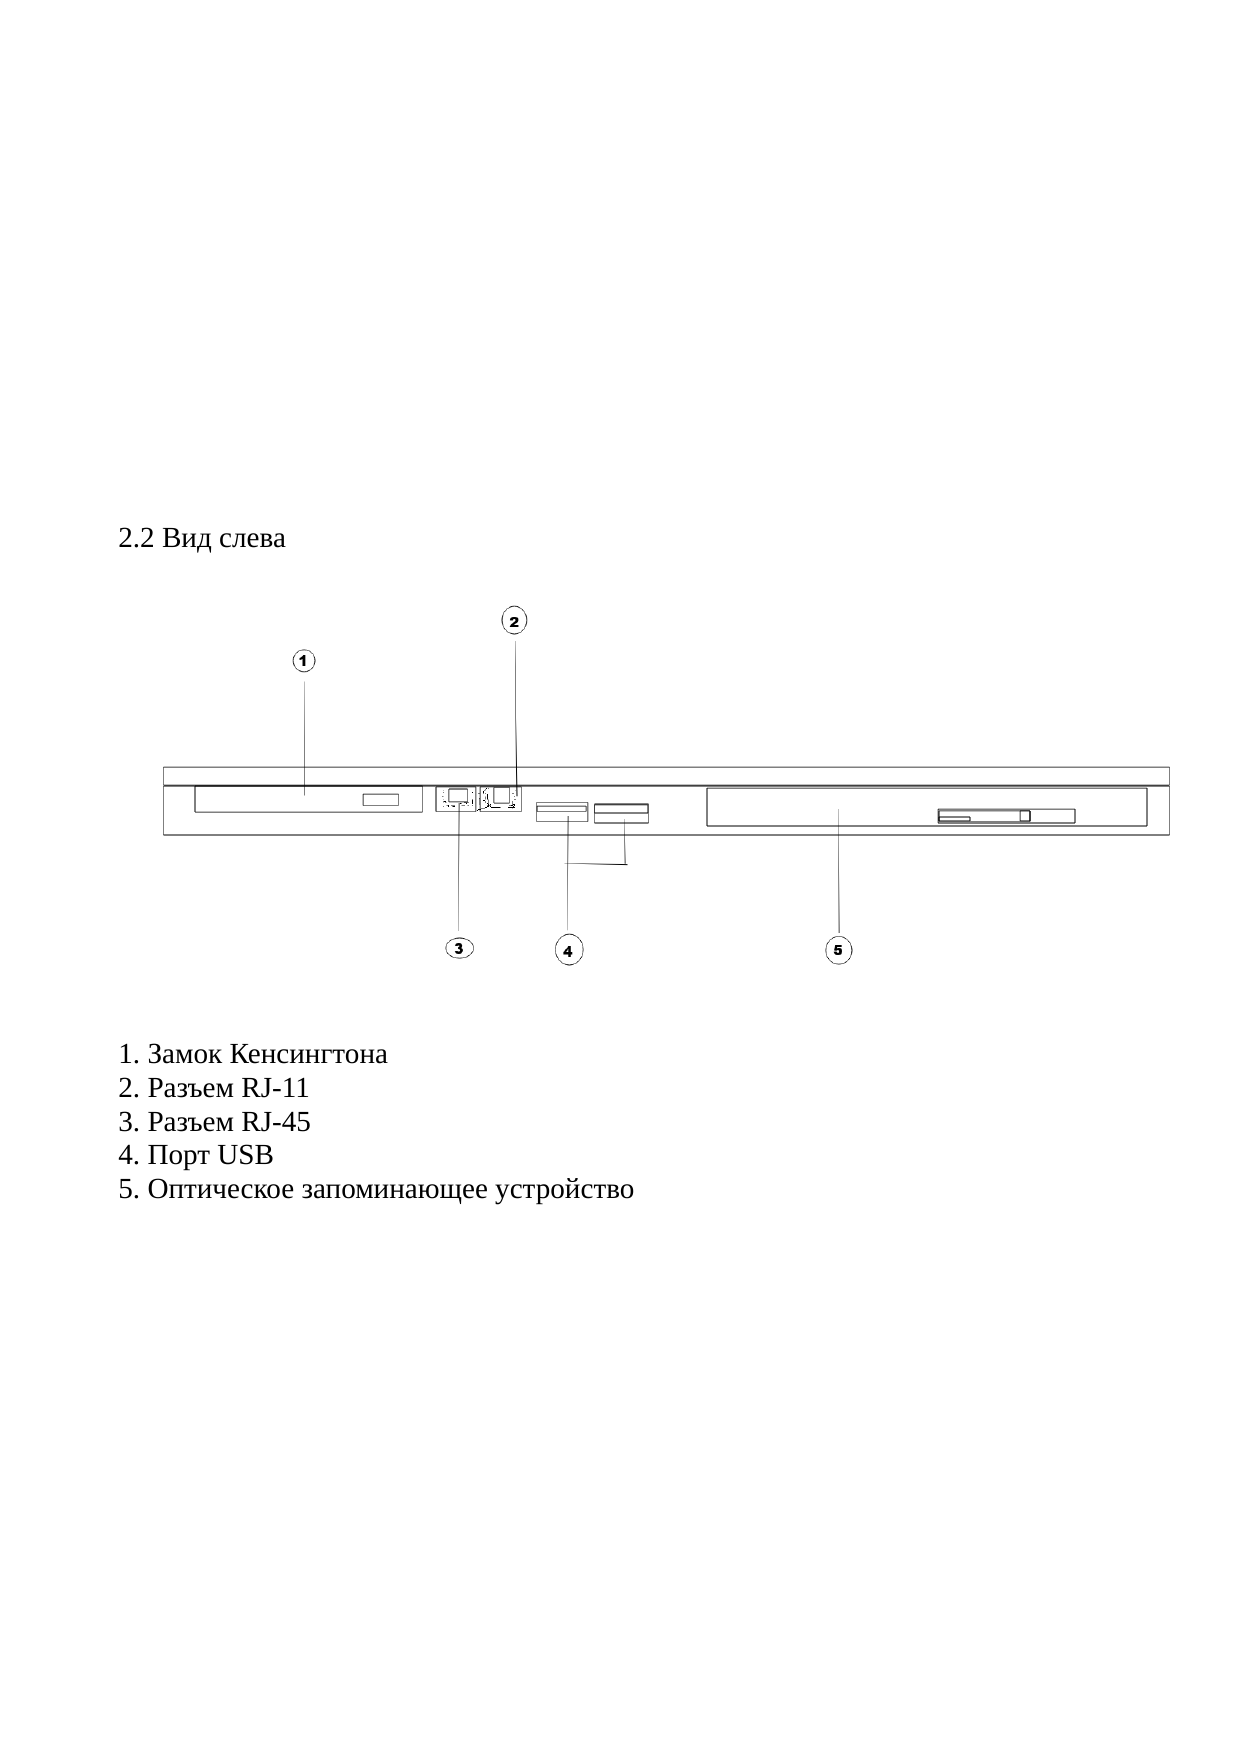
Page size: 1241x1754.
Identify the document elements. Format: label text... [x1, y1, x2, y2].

text 5. Оптическое запоминающее устройство [118, 1171, 1181, 1204]
text 2.2 Вид слева [118, 521, 1181, 554]
text 1. Замок Кенсингтона [118, 1037, 1181, 1070]
text 4. Порт USB [118, 1137, 1181, 1171]
picture [118, 587, 1182, 970]
text 2. Разъем RJ-11 [118, 1070, 1181, 1104]
text 3. Разъем RJ-45 [118, 1104, 1181, 1137]
